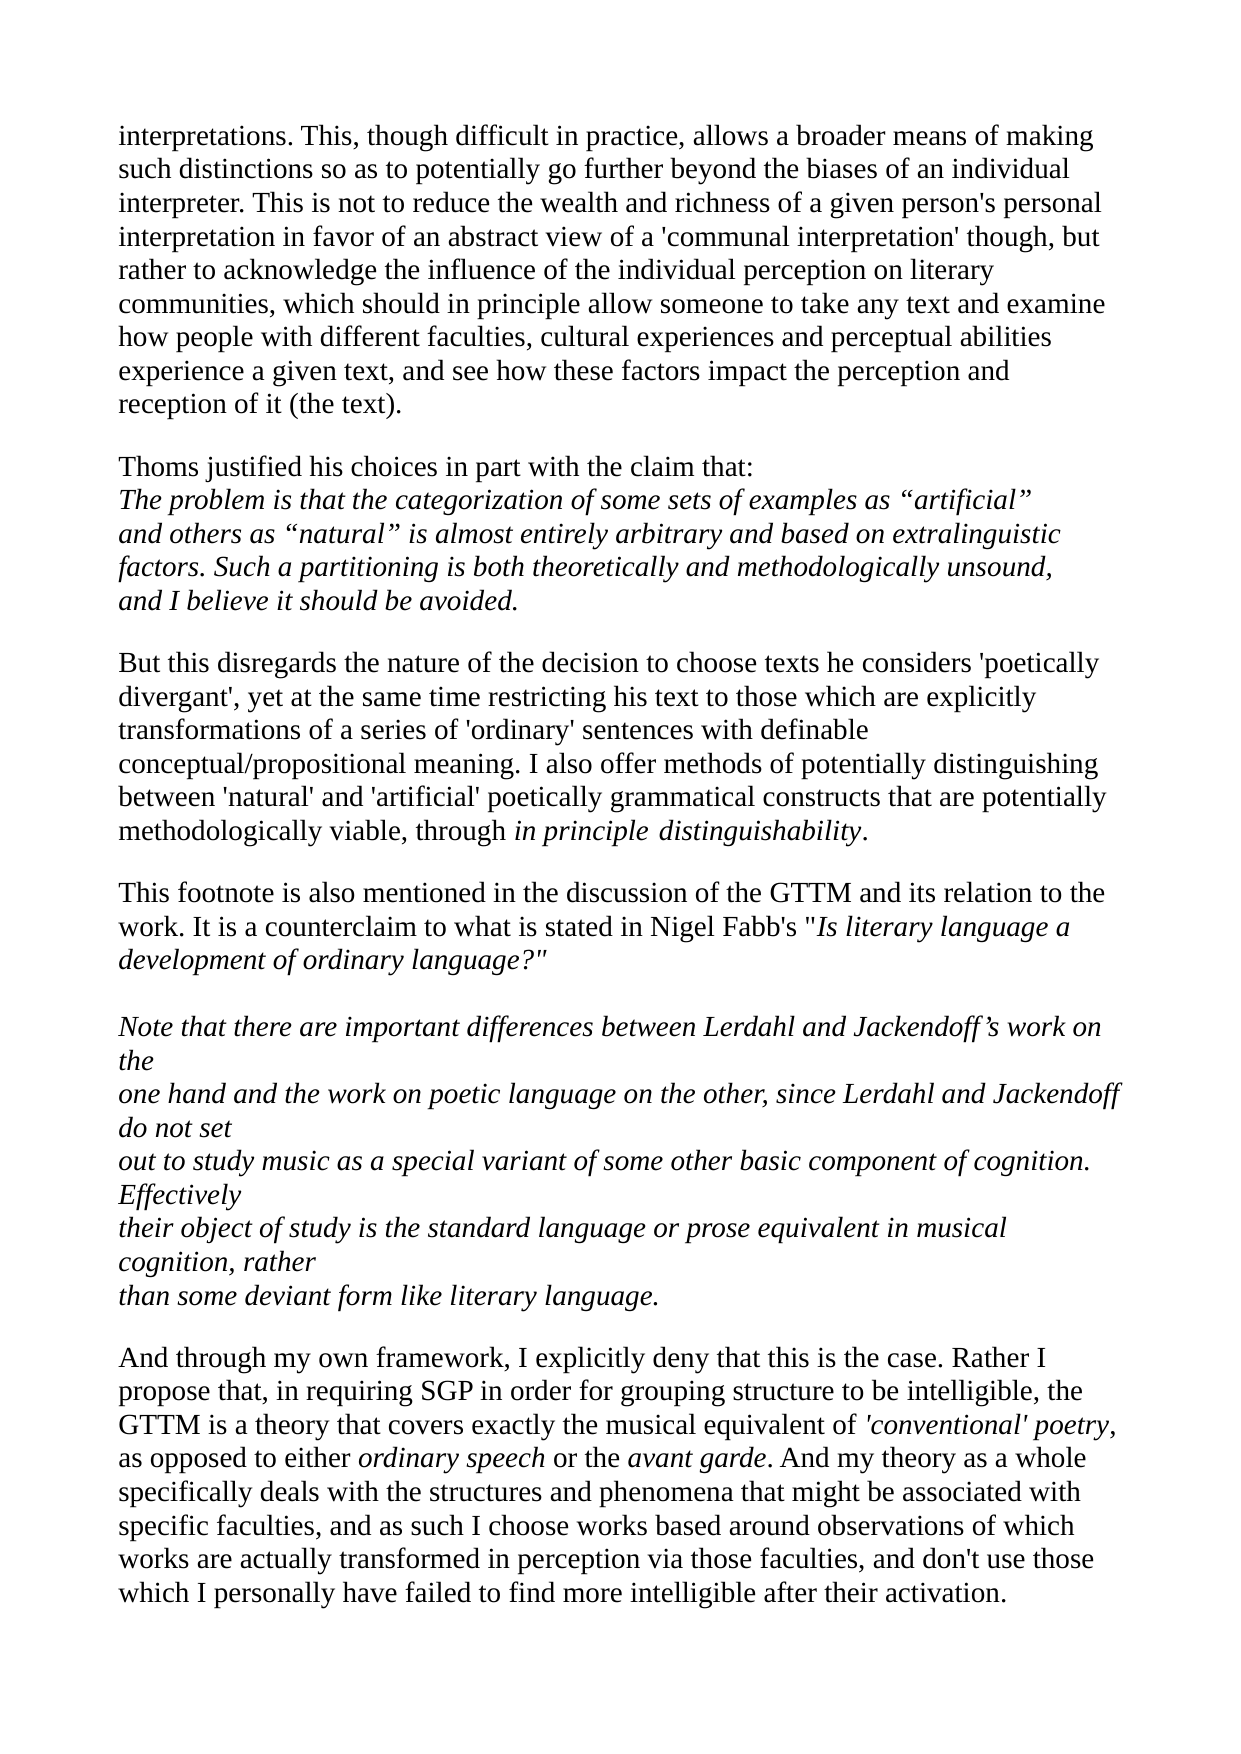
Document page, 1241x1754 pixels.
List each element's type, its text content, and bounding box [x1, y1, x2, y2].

text out to study music as a special variant of some other basic component of cognition. Effectively [118, 1143, 1122, 1211]
text Note that there are important differences between Lerdahl and Jackendoff’s work on the [118, 976, 1122, 1076]
text their object of study is the standard language or prose equivalent in musical cognition, rather [118, 1211, 1122, 1278]
text interpretations. This, though difficult in practice, allows a broader means of making such distinctions so as to potentially go further beyond the biases of an individual interpreter. This is not to reduce the wealth and richness of a given person's personal interpretation in favor of an abstract view of a 'communal interpretation' though, but rather to acknowledge the influence of the individual perception on literary communities, which should in principle allow someone to take any text and examine how people with different faculties, cultural experiences and perceptual abilities experience a given text, and see how these factors impact the perception and reception of it (the text). [118, 118, 1122, 420]
text The problem is that the categorization of some sets of examples as “artificial” [118, 482, 1122, 516]
text factors. Such a partitioning is both theoretically and methodologically unsound, [118, 549, 1122, 583]
text Thoms justified his choices in part with the claim that: [118, 449, 1122, 482]
text and I believe it should be avoided. [118, 583, 1122, 616]
text But this disregards the nature of the decision to choose texts he considers 'poetically divergant', yet at the same time restricting his text to those which are explicitly transformations of a series of 'ordinary' sentences with definable conceptual/propositional meaning. I also offer methods of potentially distinguishing between 'natural' and 'artificial' poetically grammatical constructs that are potentially methodologically viable, through in principle distinguishability. [118, 645, 1122, 846]
text one hand and the work on poetic language on the other, since Lerdahl and Jackendoff do not set [118, 1076, 1122, 1143]
text And through my own framework, I explicitly deny that this is the case. Rather I propose that, in requiring SGP in order for grouping structure to be intelligible, the GTTM is a theory that covers exactly the musical equivalent of 'conventional' poetry, as opposed to either ordinary speech or the avant garde. And my theory as a whole specifically deals with the structures and phenomena that might be associated with specific faculties, and as such I choose works based around observations of which works are actually transformed in perception via those faculties, and don't use those which I personally have failed to find more intelligible after their activation. [118, 1340, 1122, 1608]
text This footnote is also mentioned in the discussion of the GTTM and its relation to the work. It is a counterclaim to what is stated in Nigel Fabb's "Is literary language a development of ordinary language?" [118, 875, 1122, 976]
text and others as “natural” is almost entirely arbitrary and based on extralinguistic [118, 516, 1122, 549]
text than some deviant form like literary language. [118, 1278, 1122, 1311]
